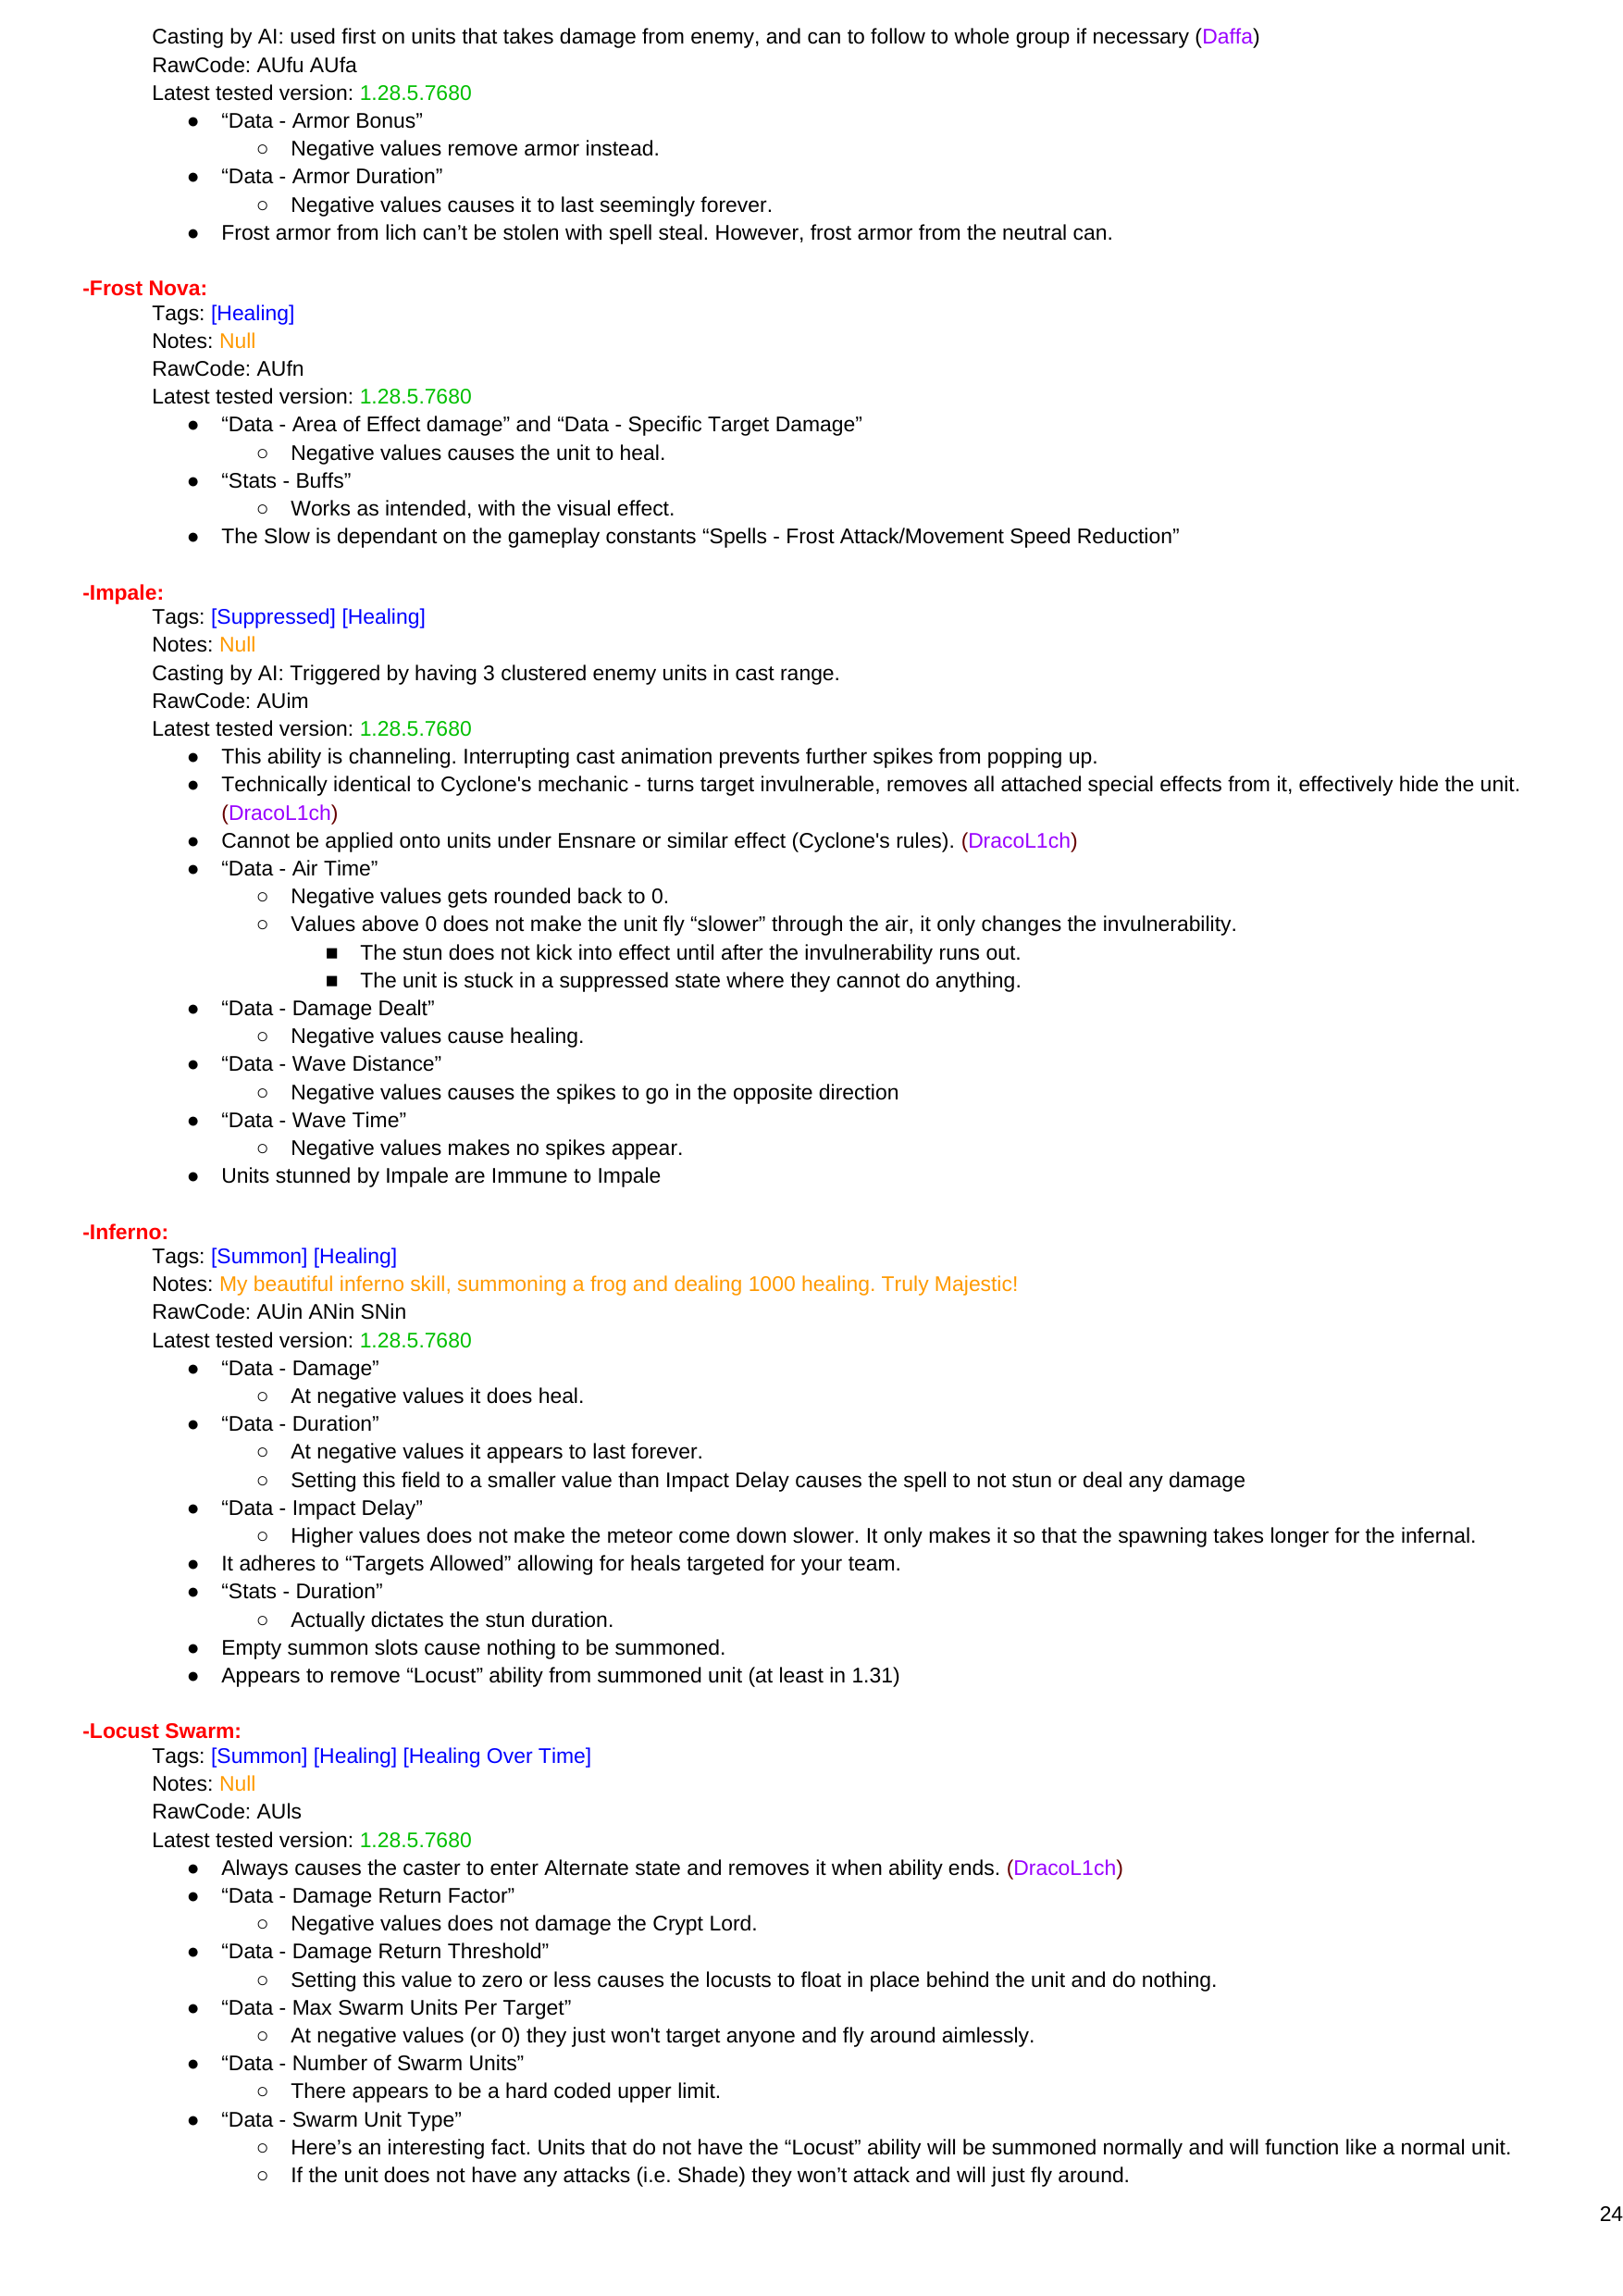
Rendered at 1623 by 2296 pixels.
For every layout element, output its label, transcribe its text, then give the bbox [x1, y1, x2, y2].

list “Stats - Buffs” [187, 468, 1623, 492]
list At negative values it appears to last forever. [256, 1439, 1623, 1464]
list The stun does not kick into effect until after the invulnerability runs out. [326, 940, 1623, 964]
list “Data - Wave Time” [187, 1108, 1623, 1132]
list “Data - Wave Distance” [187, 1051, 1623, 1076]
list “Data - Area of Effect damage” and “Data - Specific Target Damage” [187, 412, 1623, 437]
list Technically identical to Cyclone's mechanic - turns target invulnerable, removes all attached special effects from it, effectively hide the unit. (DracoL1ch) [187, 772, 1623, 825]
list Appears to remove “Locust” ability from summoned unit (at least in 1.31) [187, 1663, 1623, 1687]
list The unit is stuck in a suppressed state where they cannot do anything. [326, 968, 1623, 992]
list Negative values cause healing. [256, 1024, 1623, 1048]
list Setting this value to zero or less causes the locusts to float in place behind the unit and do nothing. [256, 1967, 1623, 1992]
text Latest tested version: 1.28.5.7680 [82, 384, 1623, 409]
subtitle -Inferno: [13, 1220, 1623, 1244]
list Values above 0 does not make the unit fly “slower” through the air, it only changes the invulnerability. [256, 912, 1623, 937]
list “Data - Impact Delay” [187, 1496, 1623, 1520]
list “Data - Damage Return Factor” [187, 1883, 1623, 1907]
text Latest tested version: 1.28.5.7680 [82, 1327, 1623, 1352]
list “Data - Duration” [187, 1411, 1623, 1436]
list Actually dictates the stun duration. [256, 1607, 1623, 1632]
text Latest tested version: 1.28.5.7680 [82, 716, 1623, 740]
list “Data - Armor Duration” [187, 164, 1623, 189]
list Setting this field to a smaller value than Impact Delay causes the spell to not stun or deal any damage [256, 1468, 1623, 1492]
list “Data - Air Time” [187, 856, 1623, 880]
list Frost armor from lich can’t be stolen with spell steal. However, frost armor from the neutral can. [187, 220, 1623, 244]
list Negative values remove armor instead. [256, 136, 1623, 160]
list Cannot be applied onto units under Ensnare or similar effect (Cyclone's rules). (DracoL1ch) [187, 828, 1623, 852]
text Tags: [Summon] [Healing] [Healing Over Time] [13, 1744, 1623, 1768]
list Units stunned by Impale are Immune to Impale [187, 1163, 1623, 1187]
list At negative values (or 0) they just won't target anyone and fly around aimlessly. [256, 2023, 1623, 2047]
list At negative values it does heal. [256, 1384, 1623, 1408]
list Negative values does not damage the Crypt Lord. [256, 1911, 1623, 1935]
list Negative values causes the unit to heal. [256, 441, 1623, 465]
subtitle -Locust Swarm: [13, 1719, 1623, 1744]
text RawCode: AUfu AUfa [82, 53, 1623, 77]
list “Data - Max Swarm Units Per Target” [187, 1995, 1623, 2019]
list “Data - Armor Bonus” [187, 108, 1623, 132]
text RawCode: AUfn [82, 356, 1623, 380]
list “Data - Damage” [187, 1356, 1623, 1380]
list Always causes the caster to enter Alternate state and removes it when ability ends. (DracoL1ch) [187, 1855, 1623, 1880]
list “Data - Damage Dealt” [187, 996, 1623, 1020]
list Higher values does not make the meteor come down slower. It only makes it so that the spawning takes longer for the infernal. [256, 1523, 1623, 1547]
list “Data - Damage Return Threshold” [187, 1939, 1623, 1964]
list The Slow is dependant on the gameplay constants “Spells - Frost Attack/Movement Speed Reduction” [187, 524, 1623, 549]
list This ability is channeling. Interrupting cast animation prevents further spikes from popping up. [187, 744, 1623, 768]
list Empty summon slots cause nothing to be summoned. [187, 1635, 1623, 1659]
list Negative values gets rounded back to 0. [256, 884, 1623, 908]
text Casting by AI: used first on units that takes damage from enemy, and can to follow to whole group if necessary (Daffa) [82, 24, 1623, 49]
list There appears to be a hard coded upper limit. [256, 2079, 1623, 2104]
text Latest tested version: 1.28.5.7680 [82, 81, 1623, 105]
list Works as intended, with the visual effect. [256, 496, 1623, 520]
list Negative values causes the spikes to go in the opposite direction [256, 1080, 1623, 1104]
text Notes: Null [82, 1771, 1623, 1795]
text Latest tested version: 1.28.5.7680 [82, 1827, 1623, 1852]
list Negative values causes it to last seemingly forever. [256, 192, 1623, 217]
list If the unit does not have any attacks (i.e. Shade) they won’t attack and will just fly around. [256, 2163, 1623, 2187]
text Tags: [Summon] [Healing] [13, 1244, 1623, 1268]
text Notes: My beautiful inferno skill, summoning a frog and dealing 1000 healing. Truly Majestic! [82, 1272, 1623, 1297]
subtitle -Frost Nova: [13, 276, 1623, 300]
list “Data - Swarm Unit Type” [187, 2107, 1623, 2131]
list It adheres to “Targets Allowed” allowing for heals targeted for your team. [187, 1551, 1623, 1576]
list “Data - Number of Swarm Units” [187, 2051, 1623, 2075]
list Here’s an interesting fact. Units that do not have the “Locust” ability will be summoned normally and will function like a normal unit. [256, 2135, 1623, 2159]
text RawCode: AUim [82, 689, 1623, 713]
text Notes: Null [82, 329, 1623, 353]
text RawCode: AUls [82, 1799, 1623, 1824]
text Notes: Null [82, 632, 1623, 656]
text Tags: [Healing] [13, 300, 1623, 325]
list “Stats - Duration” [187, 1579, 1623, 1604]
text Tags: [Suppressed] [Healing] [13, 604, 1623, 628]
text RawCode: AUin ANin SNin [82, 1299, 1623, 1324]
list Negative values makes no spikes appear. [256, 1136, 1623, 1160]
subtitle -Impale: [13, 580, 1623, 604]
text Casting by AI: Triggered by having 3 clustered enemy units in cast range. [82, 660, 1623, 685]
